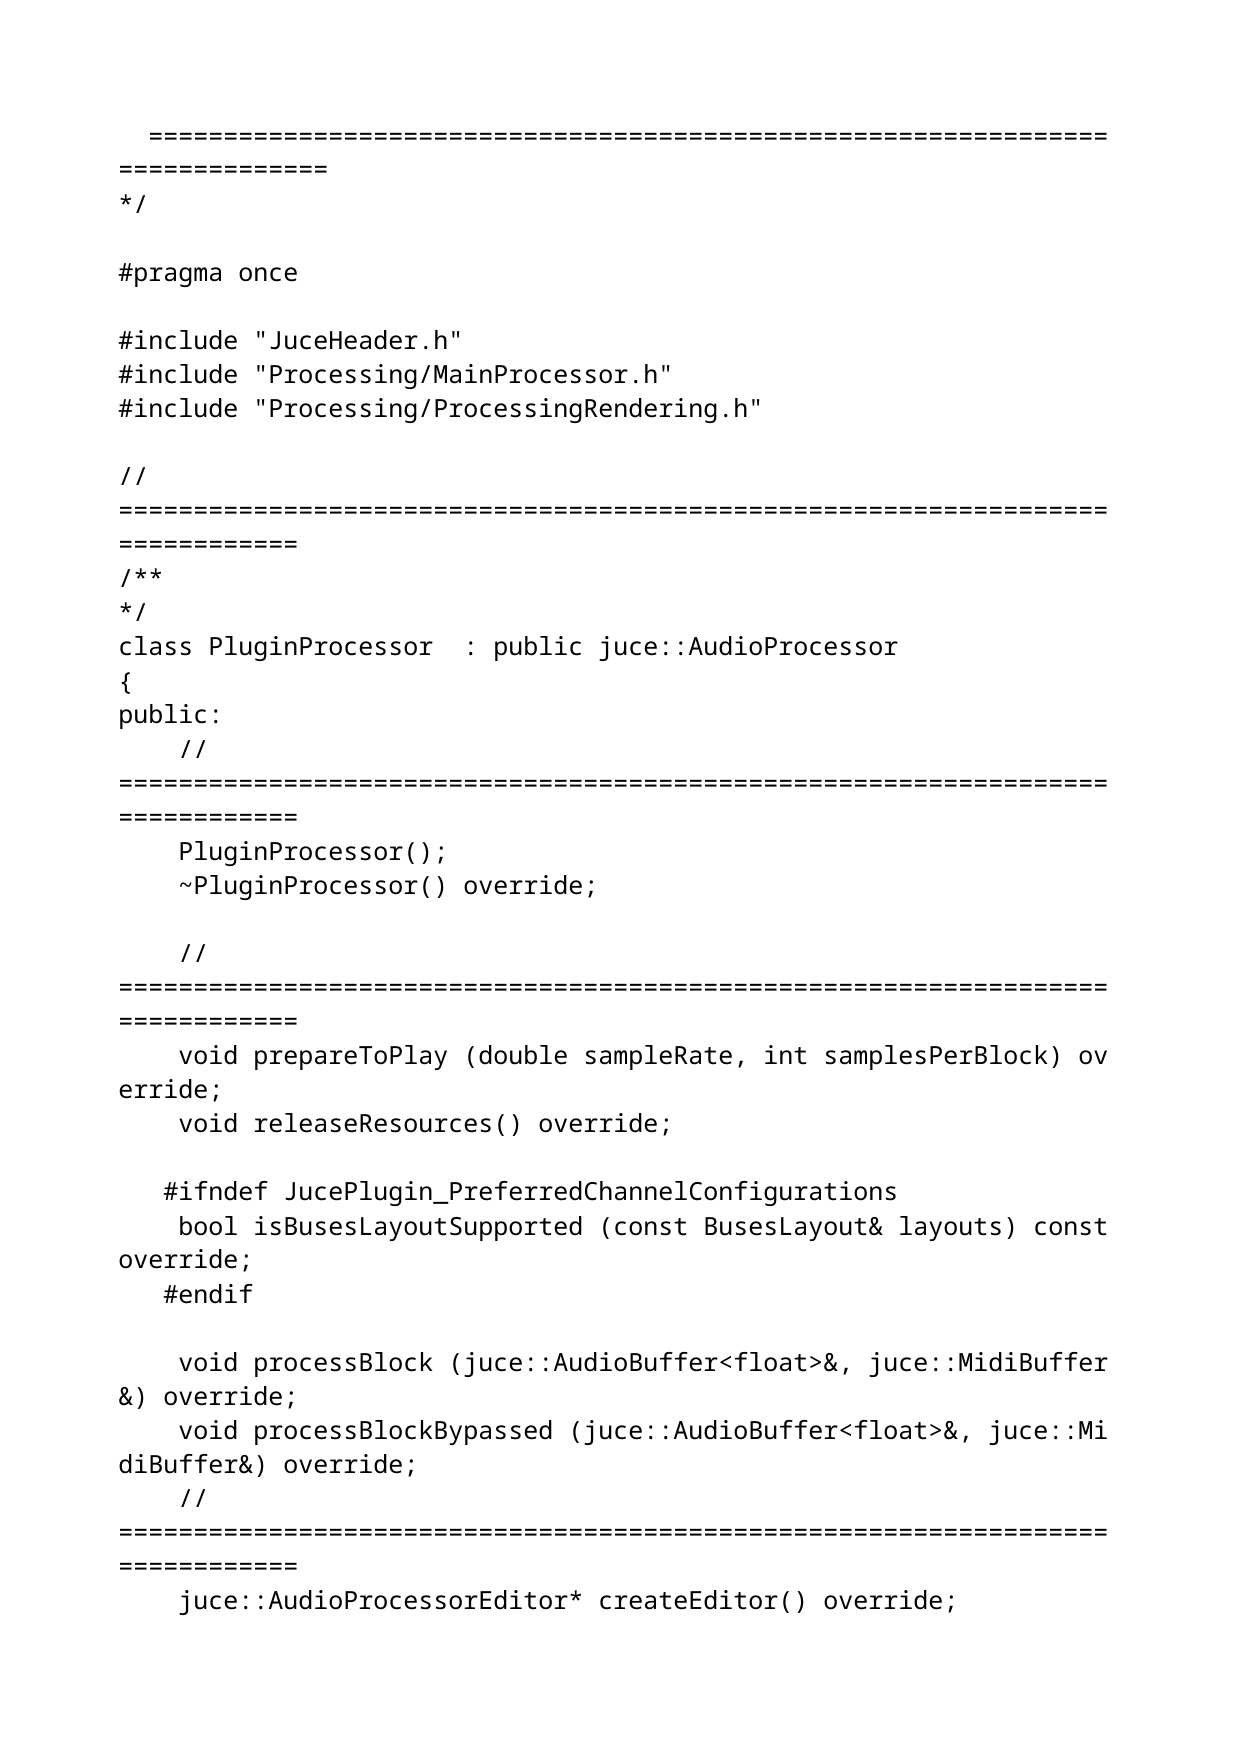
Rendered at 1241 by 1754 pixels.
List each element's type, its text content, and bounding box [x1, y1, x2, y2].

text #ifndef JucePlugin_PreferredChannelConfigurations [118, 1174, 1122, 1208]
text ============================================================================== [118, 118, 1122, 186]
text void processBlock (juce::AudioBuffer<float>&, juce::MidiBuffer&) override; [118, 1344, 1122, 1412]
text juce::AudioProcessorEditor* createEditor() override; [118, 1583, 1122, 1617]
text { [118, 663, 1122, 697]
text #endif [118, 1276, 1122, 1310]
text */ [118, 595, 1122, 629]
text //============================================================================== [118, 731, 1122, 833]
text //============================================================================== [118, 936, 1122, 1038]
text #include "JuceHeader.h" [118, 322, 1122, 357]
text void prepareToPlay (double sampleRate, int samplesPerBlock) override; [118, 1038, 1122, 1106]
text #include "Processing/MainProcessor.h" [118, 357, 1122, 391]
text //============================================================================== [118, 459, 1122, 561]
text void releaseResources() override; [118, 1106, 1122, 1140]
text */ [118, 186, 1122, 220]
text void processBlockBypassed (juce::AudioBuffer<float>&, juce::MidiBuffer&) override; [118, 1412, 1122, 1481]
text ~PluginProcessor() override; [118, 867, 1122, 902]
text //============================================================================== [118, 1481, 1122, 1583]
text #include "Processing/ProcessingRendering.h" [118, 391, 1122, 425]
text class PluginProcessor : public juce::AudioProcessor [118, 629, 1122, 663]
text PluginProcessor(); [118, 833, 1122, 867]
text /** [118, 561, 1122, 595]
text public: [118, 697, 1122, 731]
text #pragma once [118, 254, 1122, 288]
text bool isBusesLayoutSupported (const BusesLayout& layouts) const override; [118, 1208, 1122, 1276]
